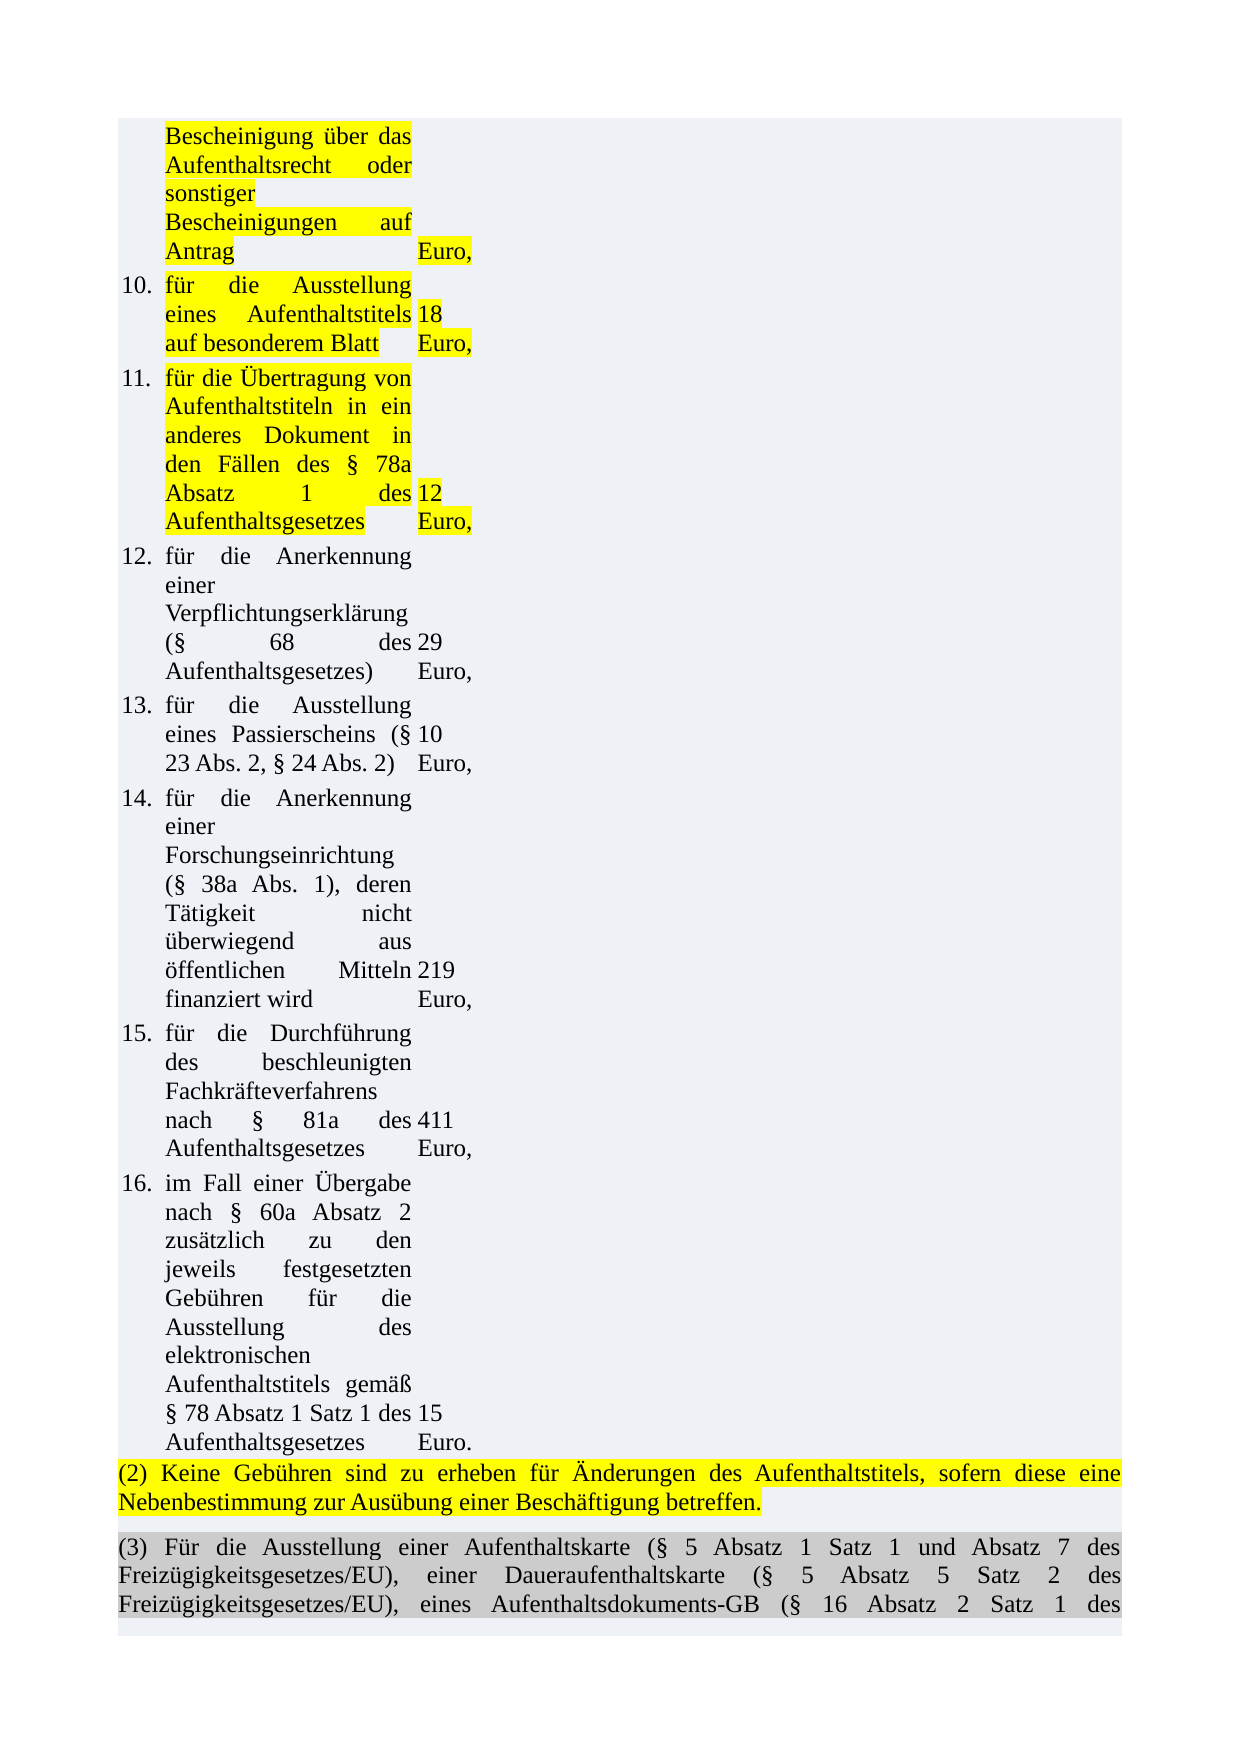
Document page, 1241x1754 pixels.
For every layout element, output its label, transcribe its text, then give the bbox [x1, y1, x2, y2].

table_cell 411 Euro, [415, 1016, 485, 1165]
table_cell 16. [118, 1165, 162, 1458]
table_cell 11. [118, 360, 162, 538]
table_cell 10. [118, 268, 162, 360]
table_cell Euro, [415, 118, 485, 268]
table_cell 10 Euro, [415, 688, 485, 780]
table_cell für die Übertragung von Aufenthaltstiteln in ein anderes Dokument in den Fällen des § 78a Absatz 1 des Aufenthaltsgesetzes [162, 360, 414, 538]
table_cell 12. [118, 538, 162, 688]
table_cell für die Ausstellung eines Passierscheins (§ 23 Abs. 2, § 24 Abs. 2) [162, 688, 414, 780]
table_cell 13. [118, 688, 162, 780]
text (2) Keine Gebühren sind zu erheben für Änderungen des Aufenthaltstitels, sofern diese eine Nebenbestimmung zur Ausübung einer Beschäftigung betreffen. [118, 1458, 1122, 1516]
table_cell im Fall einer Übergabe nach § 60a Absatz 2 zusätzlich zu den jeweils festgesetzten Gebühren für die Ausstellung des elektronischen Aufenthaltstitels gemäß § 78 Absatz 1 Satz 1 des Aufenthaltsgesetzes [162, 1165, 414, 1458]
table_cell 219 Euro, [415, 780, 485, 1016]
table_cell 18 Euro, [415, 268, 485, 360]
table_cell Bescheinigung über das Aufenthaltsrecht oder sonstiger Bescheinigungen auf Antrag [162, 118, 414, 268]
table_cell für die Anerkennung einer Forschungseinrichtung (§ 38a Abs. 1), deren Tätigkeit nicht überwiegend aus öffentlichen Mitteln finanziert wird [162, 780, 414, 1016]
table_cell für die Ausstellung eines Aufenthaltstitels auf besonderem Blatt [162, 268, 414, 360]
table_cell 29 Euro, [415, 538, 485, 688]
table_cell [118, 118, 162, 268]
table_cell 15. [118, 1016, 162, 1165]
table_cell für die Anerkennung einer Verpflichtungserklärung (§ 68 des Aufenthaltsgesetzes) [162, 538, 414, 688]
table_cell 14. [118, 780, 162, 1016]
table_cell 15 Euro. [415, 1165, 485, 1458]
table_cell für die Durchführung des beschleunigten Fachkräfteverfahrens nach § 81a des Aufenthaltsgesetzes [162, 1016, 414, 1165]
table_cell 12 Euro, [415, 360, 485, 538]
text (3) Für die Ausstellung einer Aufenthaltskarte (§ 5 Absatz 1 Satz 1 und Absatz 7 des Freizügigkeitsgesetzes/EU), einer Daueraufenthaltskarte (§ 5 Absatz 5 Satz 2 des Freizügigkeitsgesetzes/EU), eines Aufenthaltsdokuments-GB (§ 16 Absatz 2 Satz 1 des [118, 1532, 1122, 1618]
